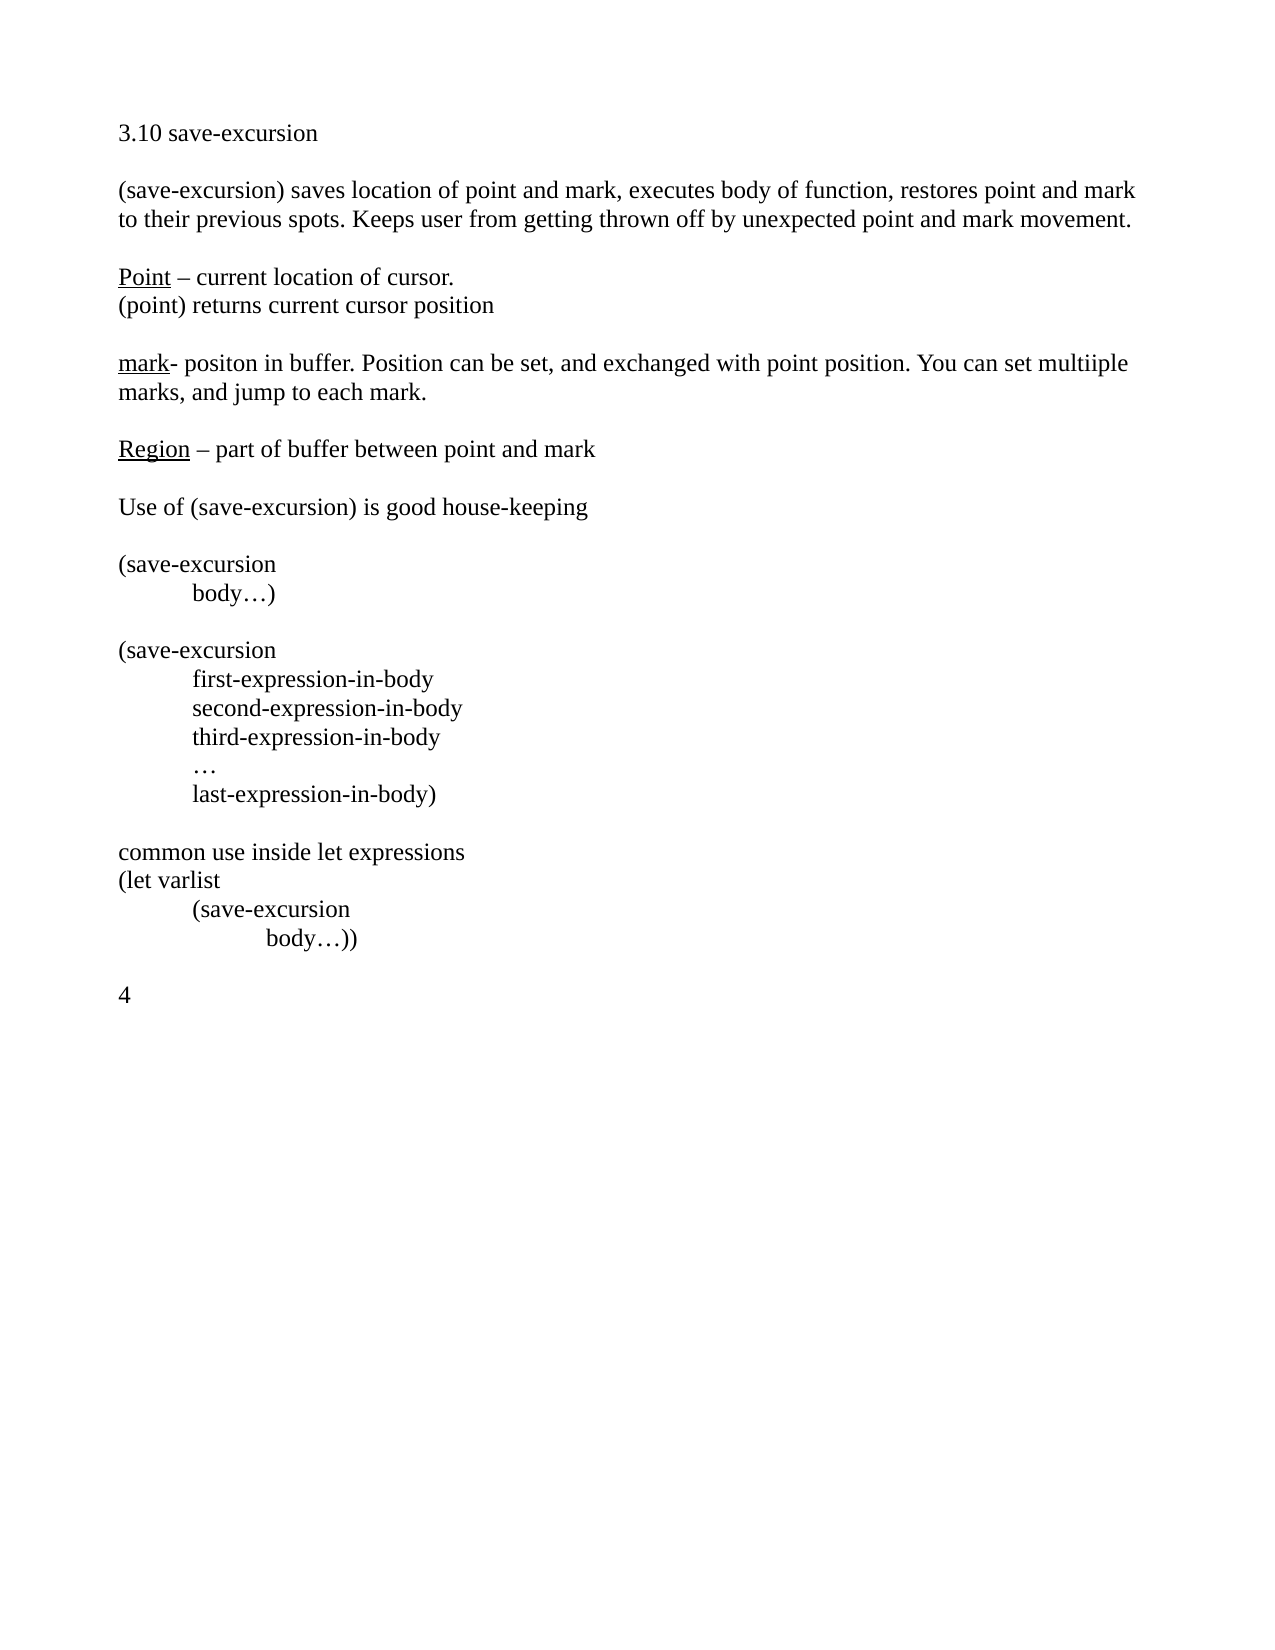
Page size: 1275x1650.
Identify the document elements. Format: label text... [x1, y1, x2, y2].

text Point – current location of cursor. [118, 262, 1157, 291]
text mark- positon in buffer. Position can be set, and exchanged with point position. You can set multiiple marks, and jump to each mark. [118, 348, 1157, 406]
text third-expression-in-body [118, 722, 1157, 751]
text body…)) [118, 923, 1157, 952]
text (save-excursion [118, 894, 1157, 923]
text 4 [118, 981, 1157, 1009]
text common use inside let expressions [118, 837, 1157, 866]
text (save-excursion) saves location of point and mark, executes body of function, restores point and mark to their previous spots. Keeps user from getting thrown off by unexpected point and mark movement. [118, 176, 1157, 233]
text body…) [118, 578, 1157, 607]
text (save-excursion [118, 549, 1157, 578]
text Use of (save-excursion) is good house-keeping [118, 492, 1157, 521]
text … [118, 751, 1157, 779]
text Region – part of buffer between point and mark [118, 434, 1157, 463]
text 3.10 save-excursion [118, 118, 1157, 147]
text (let varlist [118, 866, 1157, 894]
text (save-excursion [118, 636, 1157, 664]
text second-expression-in-body [118, 693, 1157, 722]
text last-expression-in-body) [118, 779, 1157, 808]
text (point) returns current cursor position [118, 291, 1157, 319]
text first-expression-in-body [118, 664, 1157, 693]
